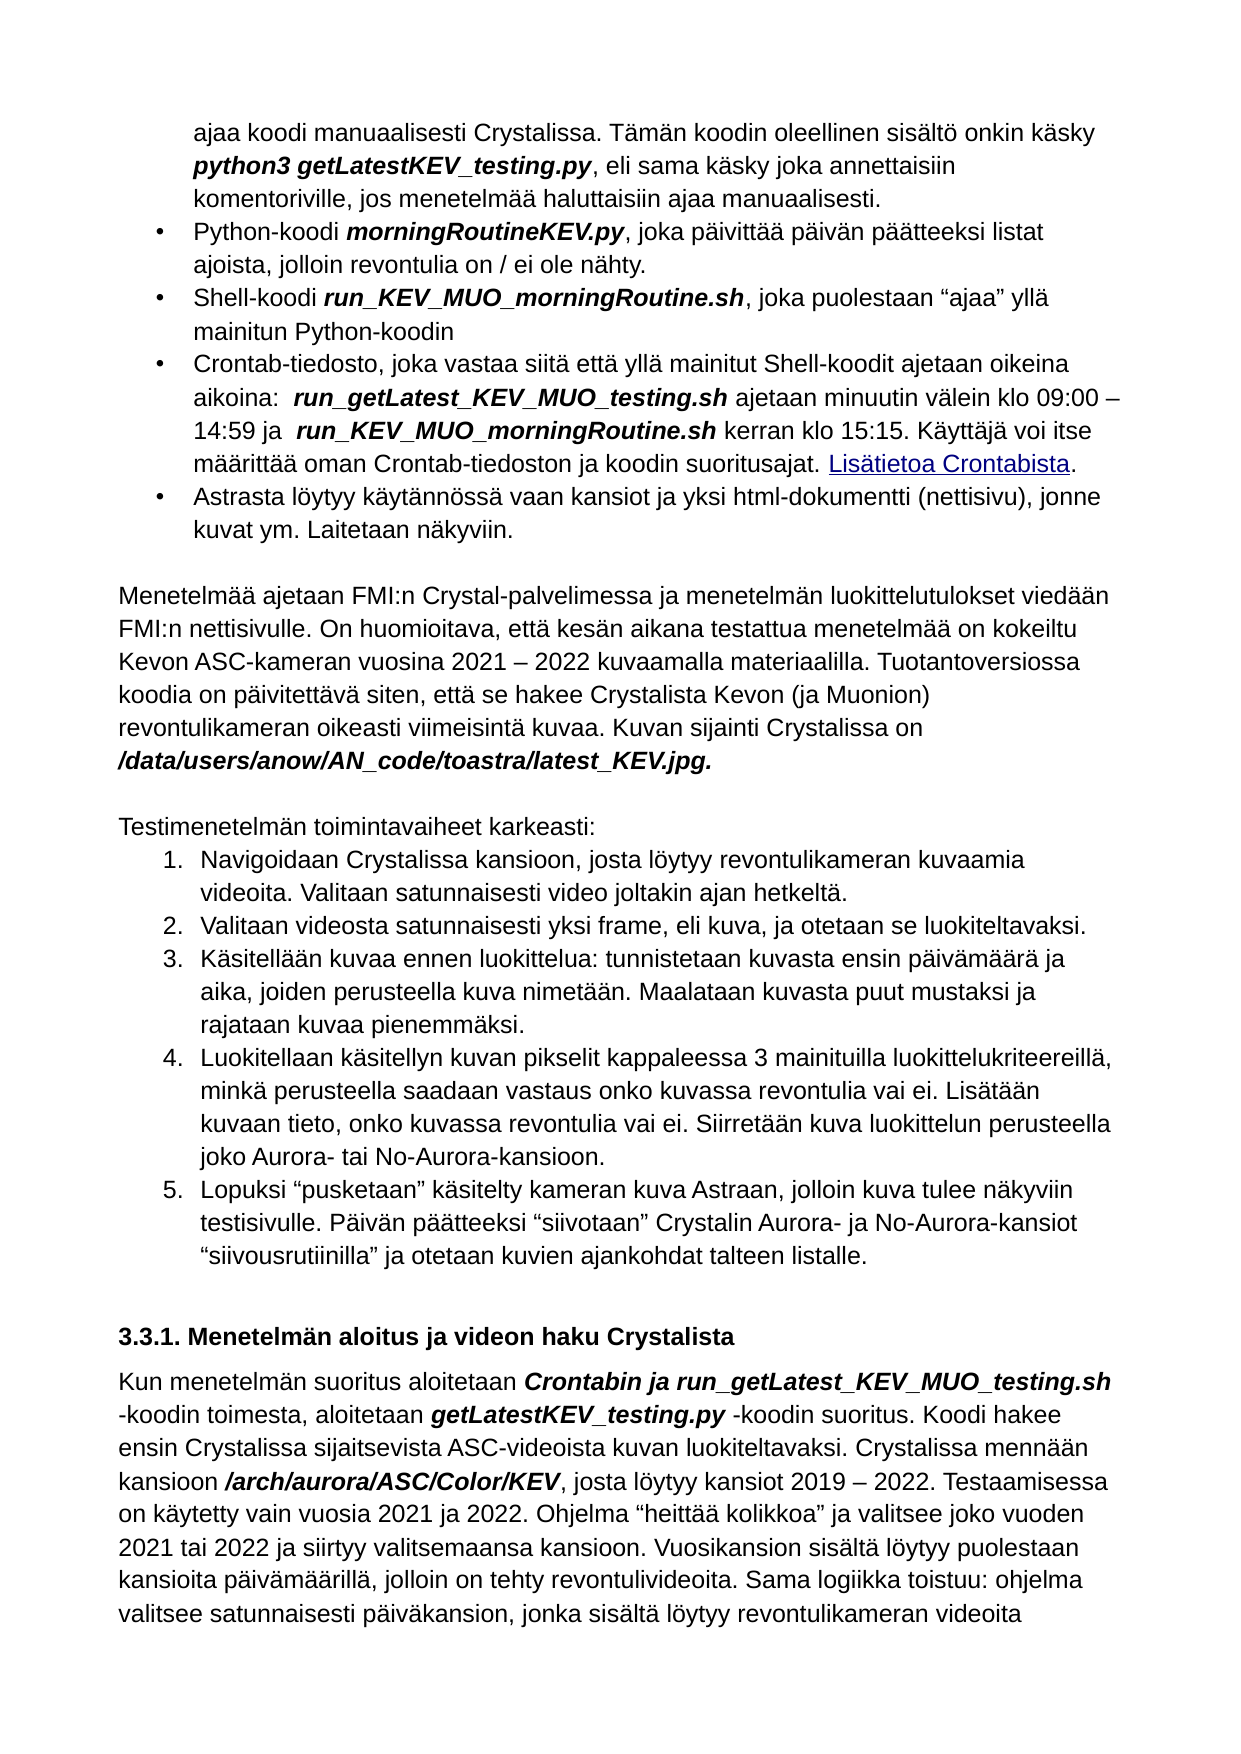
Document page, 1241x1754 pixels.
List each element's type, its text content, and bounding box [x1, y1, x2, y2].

list ajaa koodi manuaalisesti Crystalissa. Tämän koodin oleellinen sisältö onkin käsky python3 getLatestKEV_testing.py, eli sama käsky joka annettaisiin komentoriville, jos menetelmää haluttaisiin ajaa manuaalisesti. [156, 118, 1122, 213]
list Valitaan videosta satunnaisesti yksi frame, eli kuva, ja otetaan se luokiteltavaksi. [163, 911, 1122, 940]
list Luokitellaan käsitellyn kuvan pikselit kappaleessa 3 mainituilla luokittelukriteereillä, minkä perusteella saadaan vastaus onko kuvassa revontulia vai ei. Lisätään kuvaan tieto, onko kuvassa revontulia vai ei. Siirretään kuva luokittelun perusteella joko Aurora- tai No-Aurora-kansioon. [163, 1043, 1122, 1171]
text Kun menetelmän suoritus aloitetaan Crontabin ja run_getLatest_KEV_MUO_testing.sh -koodin toimesta, aloitetaan getLatestKEV_testing.py -koodin suoritus. Koodi hakee ensin Crystalissa sijaitsevista ASC-videoista kuvan luokiteltavaksi. Crystalissa mennään kansioon /arch/aurora/ASC/Color/KEV, josta löytyy kansiot 2019 – 2022. Testaamisessa on käytetty vain vuosia 2021 ja 2022. Ohjelma “heittää kolikkoa” ja valitsee joko vuoden 2021 tai 2022 ja siirtyy valitsemaansa kansioon. Vuosikansion sisältä löytyy puolestaan kansioita päivämäärillä, jolloin on tehty revontulivideoita. Sama logiikka toistuu: ohjelma valitsee satunnaisesti päiväkansion, jonka sisältä löytyy revontulikameran videoita [118, 1367, 1122, 1627]
list Crontab-tiedosto, joka vastaa siitä että yllä mainitut Shell-koodit ajetaan oikeina aikoina: run_getLatest_KEV_MUO_testing.sh ajetaan minuutin välein klo 09:00 – 14:59 ja run_KEV_MUO_morningRoutine.sh kerran klo 15:15. Käyttäjä voi itse määrittää oman Crontab-tiedoston ja koodin suoritusajat. Lisätietoa Crontabista. [156, 349, 1122, 477]
list Shell-koodi run_KEV_MUO_morningRoutine.sh, joka puolestaan “ajaa” yllä mainitun Python-koodin [156, 283, 1122, 345]
list Astrasta löytyy käytännössä vaan kansiot ja yksi html-dokumentti (nettisivu), jonne kuvat ym. Laitetaan näkyviin. [156, 482, 1122, 543]
list Käsitellään kuvaa ennen luokittelua: tunnistetaan kuvasta ensin päivämäärä ja aika, joiden perusteella kuva nimetään. Maalataan kuvasta puut mustaksi ja rajataan kuvaa pienemmäksi. [163, 944, 1122, 1039]
subtitle 3.3.1. Menetelmän aloitus ja videon haku Crystalista [118, 1322, 1122, 1351]
text Testimenetelmän toimintavaiheet karkeasti: [118, 812, 1122, 841]
list Navigoidaan Crystalissa kansioon, josta löytyy revontulikameran kuvaamia videoita. Valitaan satunnaisesti video joltakin ajan hetkeltä. [163, 845, 1122, 907]
text Menetelmää ajetaan FMI:n Crystal-palvelimessa ja menetelmän luokittelutulokset viedään FMI:n nettisivulle. On huomioitava, että kesän aikana testattua menetelmää on kokeiltu Kevon ASC-kameran vuosina 2021 – 2022 kuvaamalla materiaalilla. Tuotantoversiossa koodia on päivitettävä siten, että se hakee Crystalista Kevon (ja Muonion) revontulikameran oikeasti viimeisintä kuvaa. Kuvan sijainti Crystalissa on /data/users/anow/AN_code/toastra/latest_KEV.jpg. [118, 581, 1122, 775]
list Python-koodi morningRoutineKEV.py, joka päivittää päivän päätteeksi listat ajoista, jolloin revontulia on / ei ole nähty. [156, 217, 1122, 279]
list Lopuksi “pusketaan” käsitelty kameran kuva Astraan, jolloin kuva tulee näkyviin testisivulle. Päivän päätteeksi “siivotaan” Crystalin Aurora- ja No-Aurora-kansiot “siivousrutiinilla” ja otetaan kuvien ajankohdat talteen listalle. [163, 1175, 1122, 1270]
